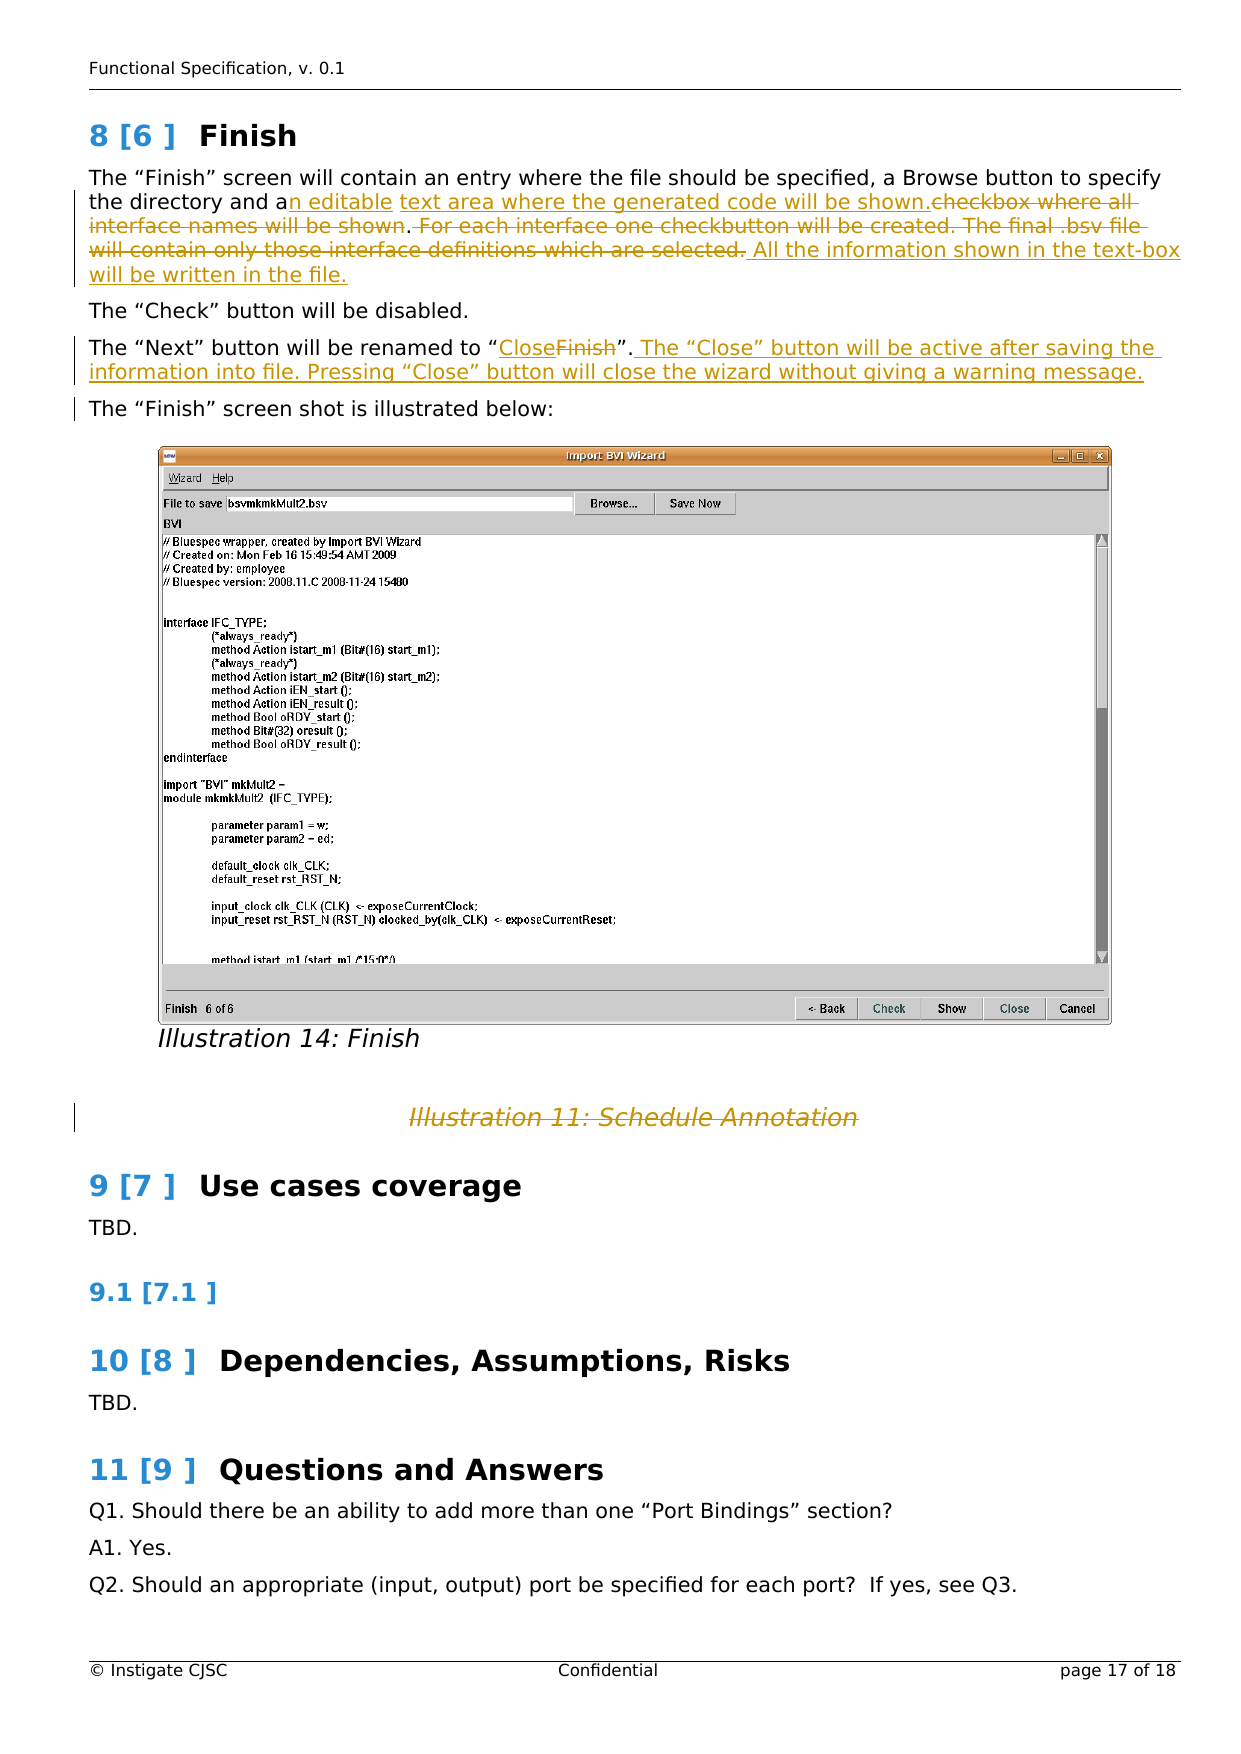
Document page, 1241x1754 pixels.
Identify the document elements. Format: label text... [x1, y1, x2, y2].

text Q1. Should there be an ability to add more than one “Port Bindings” section? [88, 1499, 1181, 1524]
text TBD. [88, 1391, 1181, 1415]
text Q2. Should an appropriate (input, output) port be specified for each port? If yes, see Q3. [88, 1573, 1181, 1597]
subtitle Finish [88, 119, 1181, 153]
text The “Check” button will be disabled. [88, 299, 1181, 324]
text The “Finish” screen will contain an entry where the file should be specified, a Browse button to specify the directory and an editable text area where the generated code will be shown.. All the information shown in the text-box will be written in the file. [88, 166, 1181, 287]
text A1. Yes. [88, 1536, 1181, 1560]
text Illustration 14: Finish [158, 1025, 1112, 1054]
subtitle Dependencies, Assumptions, Risks [88, 1345, 1181, 1379]
text The “Next” button will be renamed to “Close”. The “Close” button will be active after saving the information into file. Pressing “Close” button will close the wizard without giving a warning message. [88, 336, 1181, 385]
subtitle Questions and Answers [88, 1453, 1181, 1487]
picture [158, 446, 1112, 1025]
text TBD. [88, 1216, 1181, 1241]
text The “Finish” screen shot is illustrated below: [88, 397, 1181, 421]
subtitle Use cases coverage [88, 1170, 1181, 1204]
